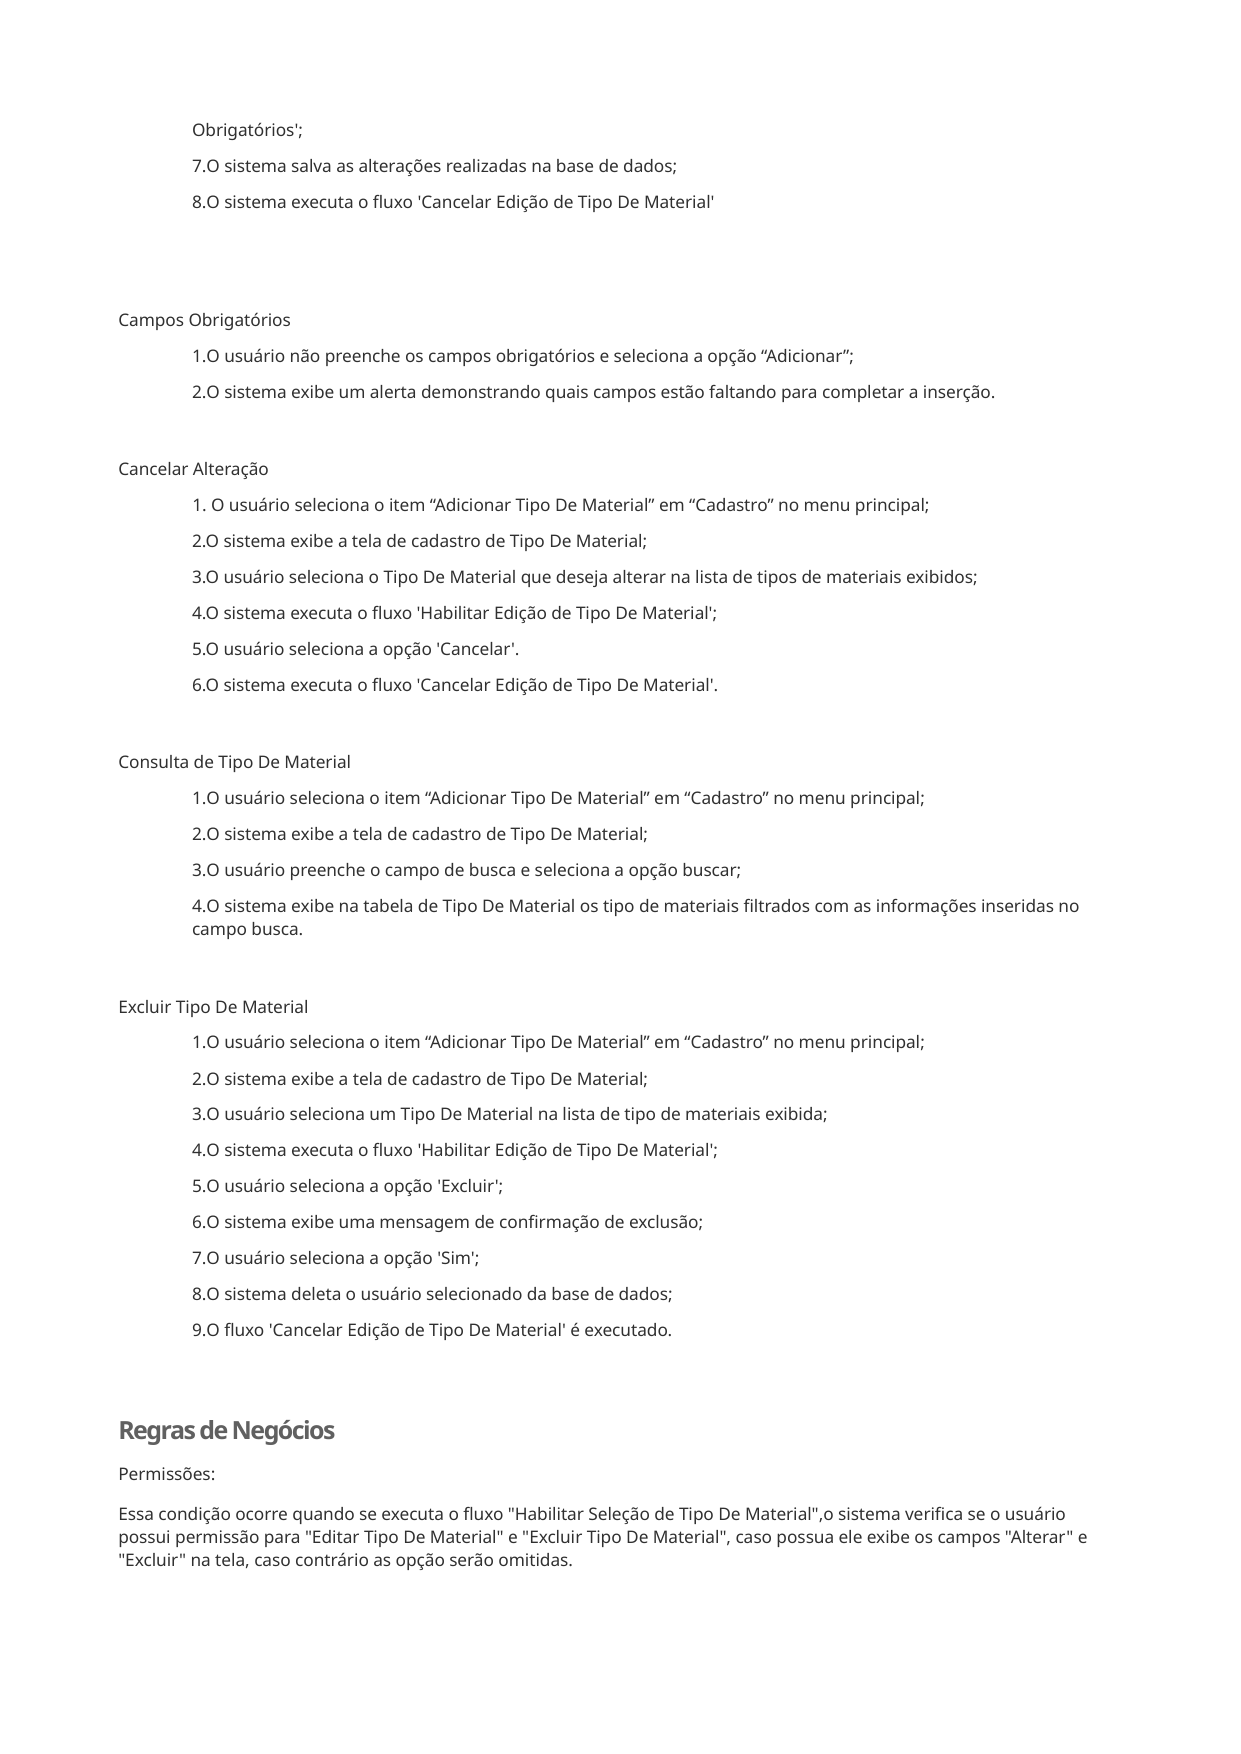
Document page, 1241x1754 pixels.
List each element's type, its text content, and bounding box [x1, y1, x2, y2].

text Consulta de Tipo De Material [118, 750, 1122, 774]
list O fluxo 'Cancelar Edição de Tipo De Material' é executado. [118, 1318, 1122, 1342]
list O usuário seleciona um Tipo De Material na lista de tipo de materiais exibida; [118, 1102, 1122, 1126]
list O usuário preenche o campo de busca e seleciona a opção buscar; [118, 858, 1122, 882]
list 5.O usuário seleciona a opção 'Cancelar'. [118, 637, 1122, 661]
text Excluir Tipo De Material [118, 995, 1122, 1018]
list O sistema exibe a tela de cadastro de Tipo De Material; [118, 822, 1122, 846]
list O usuário não preenche os campos obrigatórios e seleciona a opção “Adicionar”; [118, 344, 1122, 368]
text 1. O usuário seleciona o item “Adicionar Tipo De Material” em “Cadastro” no menu principal; [118, 493, 1122, 517]
text Essa condição ocorre quando se executa o fluxo "Habilitar Seleção de Tipo De Material",o sistema verifica se o usuário possui permissão para "Editar Tipo De Material" e "Excluir Tipo De Material", caso possua ele exibe os campos "Alterar" e "Excluir" na tela, caso contrário as opção serão omitidas. [118, 1502, 1122, 1572]
list 2.O sistema exibe a tela de cadastro de Tipo De Material; [118, 529, 1122, 553]
list Obrigatórios'; [118, 118, 1122, 142]
text Campos Obrigatórios [118, 308, 1122, 332]
list O sistema deleta o usuário selecionado da base de dados; [118, 1282, 1122, 1306]
list O usuário seleciona a opção 'Excluir'; [118, 1174, 1122, 1198]
list 4.O sistema executa o fluxo 'Habilitar Edição de Tipo De Material'; [118, 601, 1122, 625]
list O sistema executa o fluxo 'Cancelar Edição de Tipo De Material' [118, 190, 1122, 213]
list O sistema exibe um alerta demonstrando quais campos estão faltando para completar a inserção. [118, 380, 1122, 404]
list O sistema executa o fluxo 'Habilitar Edição de Tipo De Material'; [118, 1138, 1122, 1162]
list 6.O sistema executa o fluxo 'Cancelar Edição de Tipo De Material'. [118, 673, 1122, 697]
subtitle Permissões: [118, 1462, 1122, 1486]
list O sistema salva as alterações realizadas na base de dados; [118, 154, 1122, 177]
text Cancelar Alteração [118, 457, 1122, 481]
list O sistema exibe uma mensagem de confirmação de exclusão; [118, 1210, 1122, 1234]
list O usuário seleciona a opção 'Sim'; [118, 1246, 1122, 1270]
list 3.O usuário seleciona o Tipo De Material que deseja alterar na lista de tipos de materiais exibidos; [118, 565, 1122, 589]
list O sistema exibe a tela de cadastro de Tipo De Material; [118, 1067, 1122, 1090]
list O sistema exibe na tabela de Tipo De Material os tipo de materiais filtrados com as informações inseridas no campo busca. [118, 894, 1122, 941]
list O usuário seleciona o item “Adicionar Tipo De Material” em “Cadastro” no menu principal; [118, 1031, 1122, 1054]
list O usuário seleciona o item “Adicionar Tipo De Material” em “Cadastro” no menu principal; [118, 786, 1122, 810]
subtitle Regras de Negócios [118, 1413, 1122, 1447]
